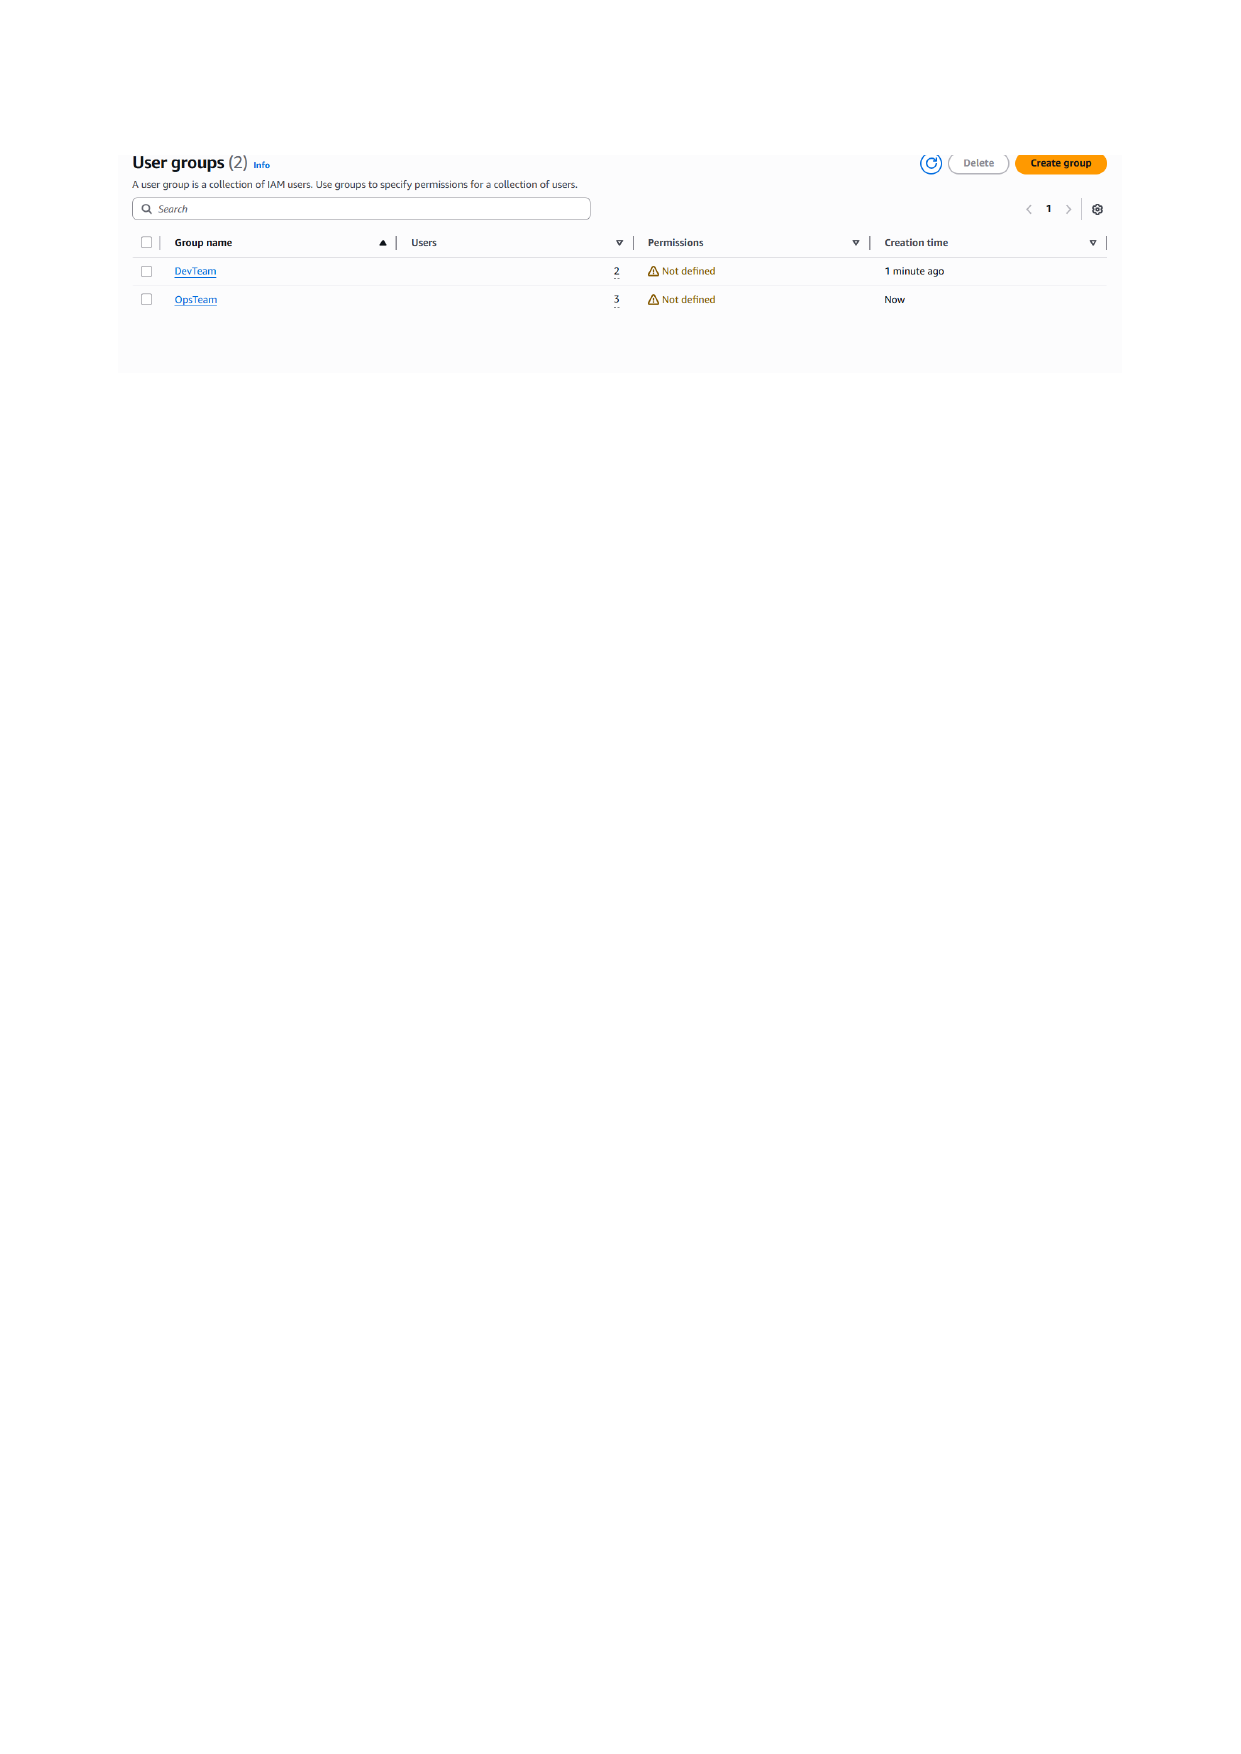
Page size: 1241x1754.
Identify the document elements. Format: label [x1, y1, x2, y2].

picture [118, 155, 1123, 373]
